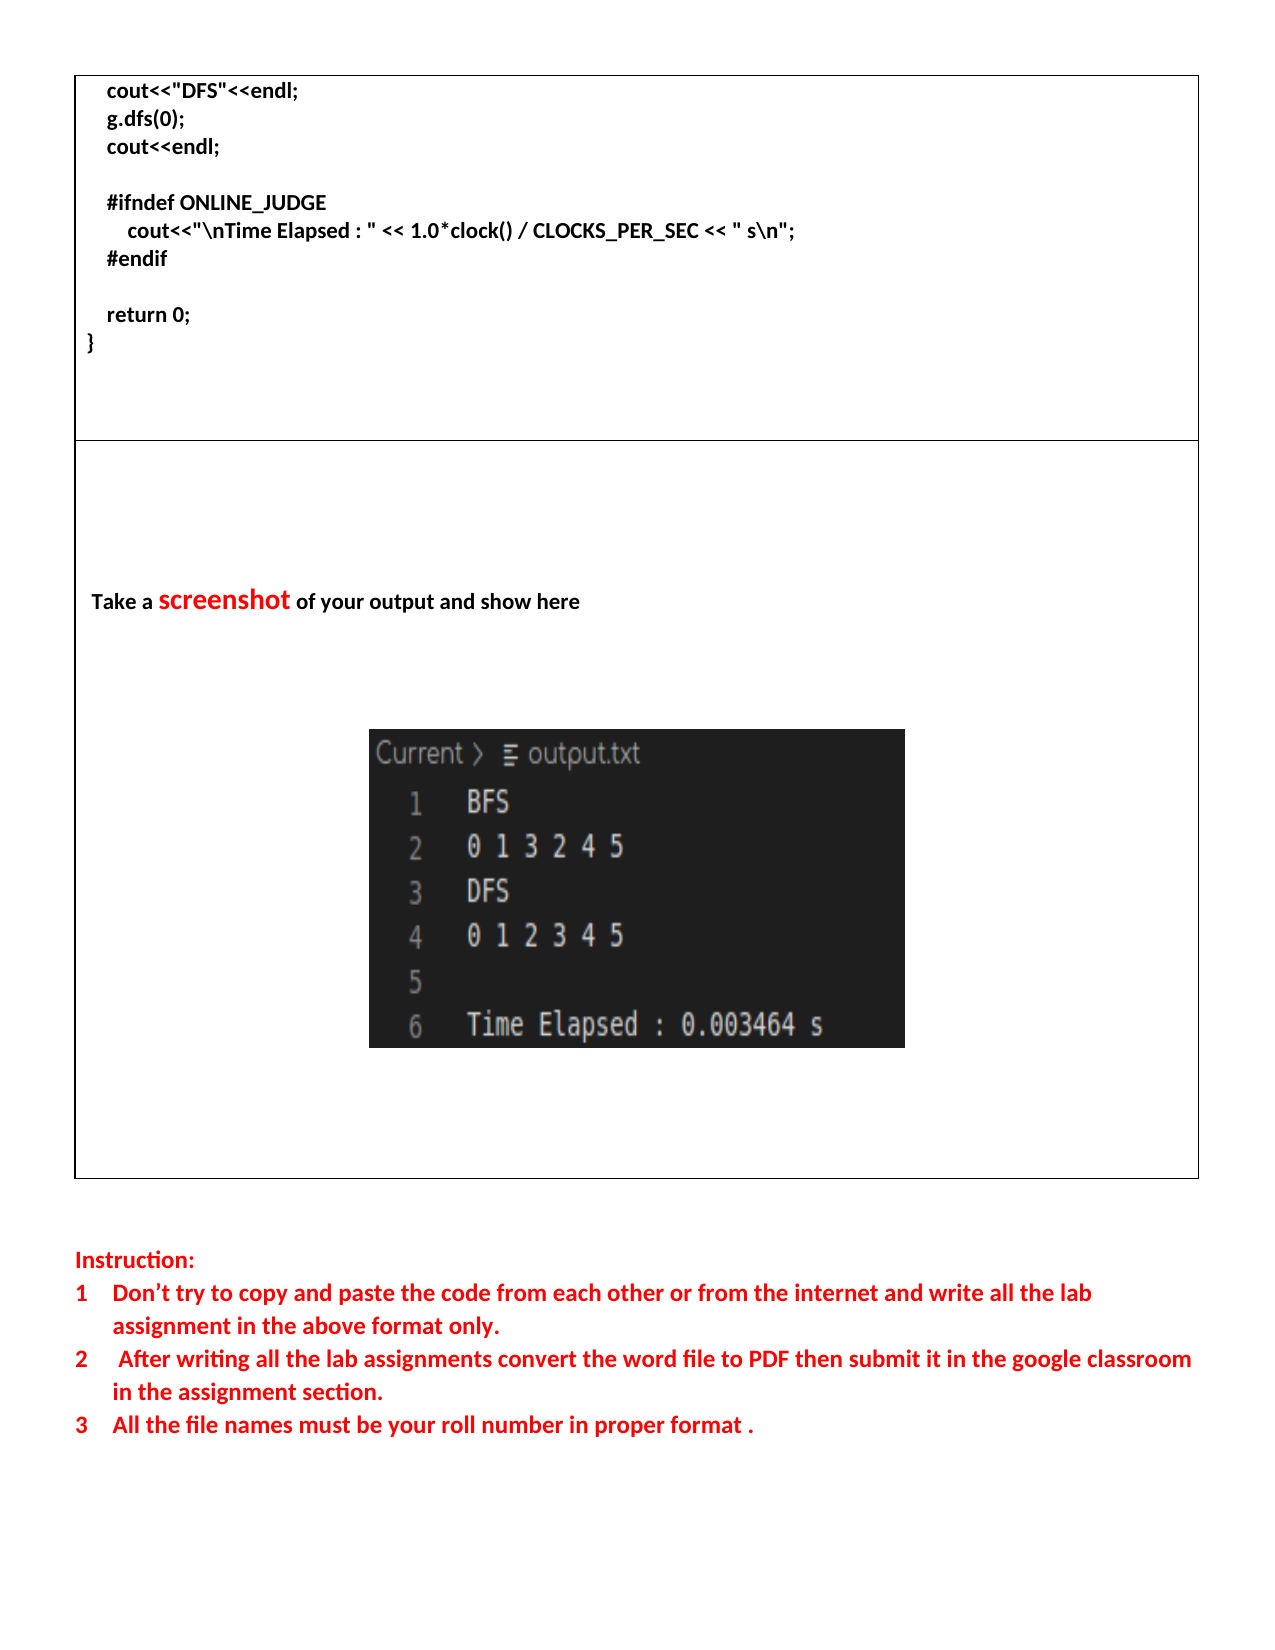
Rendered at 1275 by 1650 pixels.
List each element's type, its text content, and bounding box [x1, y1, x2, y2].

list Don’t try to copy and paste the code from each other or from the internet and write all the lab assignment in the above format only. [75, 1277, 1200, 1341]
text Instruction: [75, 1244, 1200, 1275]
table_cell Take a screenshot of your output and show here [76, 441, 1198, 1177]
list After writing all the lab assignments convert the word file to PDF then submit it in the google classroom in the assignment section. [75, 1343, 1200, 1407]
list All the file names must be your roll number in proper format . [75, 1409, 1200, 1439]
picture [369, 729, 905, 1048]
table_cell cout<<"DFS"<<endl; g.dfs(0); cout<<endl; #ifndef ONLINE_JUDGE cout<<"\nTime Elapsed : " << 1.0*clock() / CLOCKS_PER_SEC << " s\n"; #endif return 0; } [76, 76, 1198, 440]
